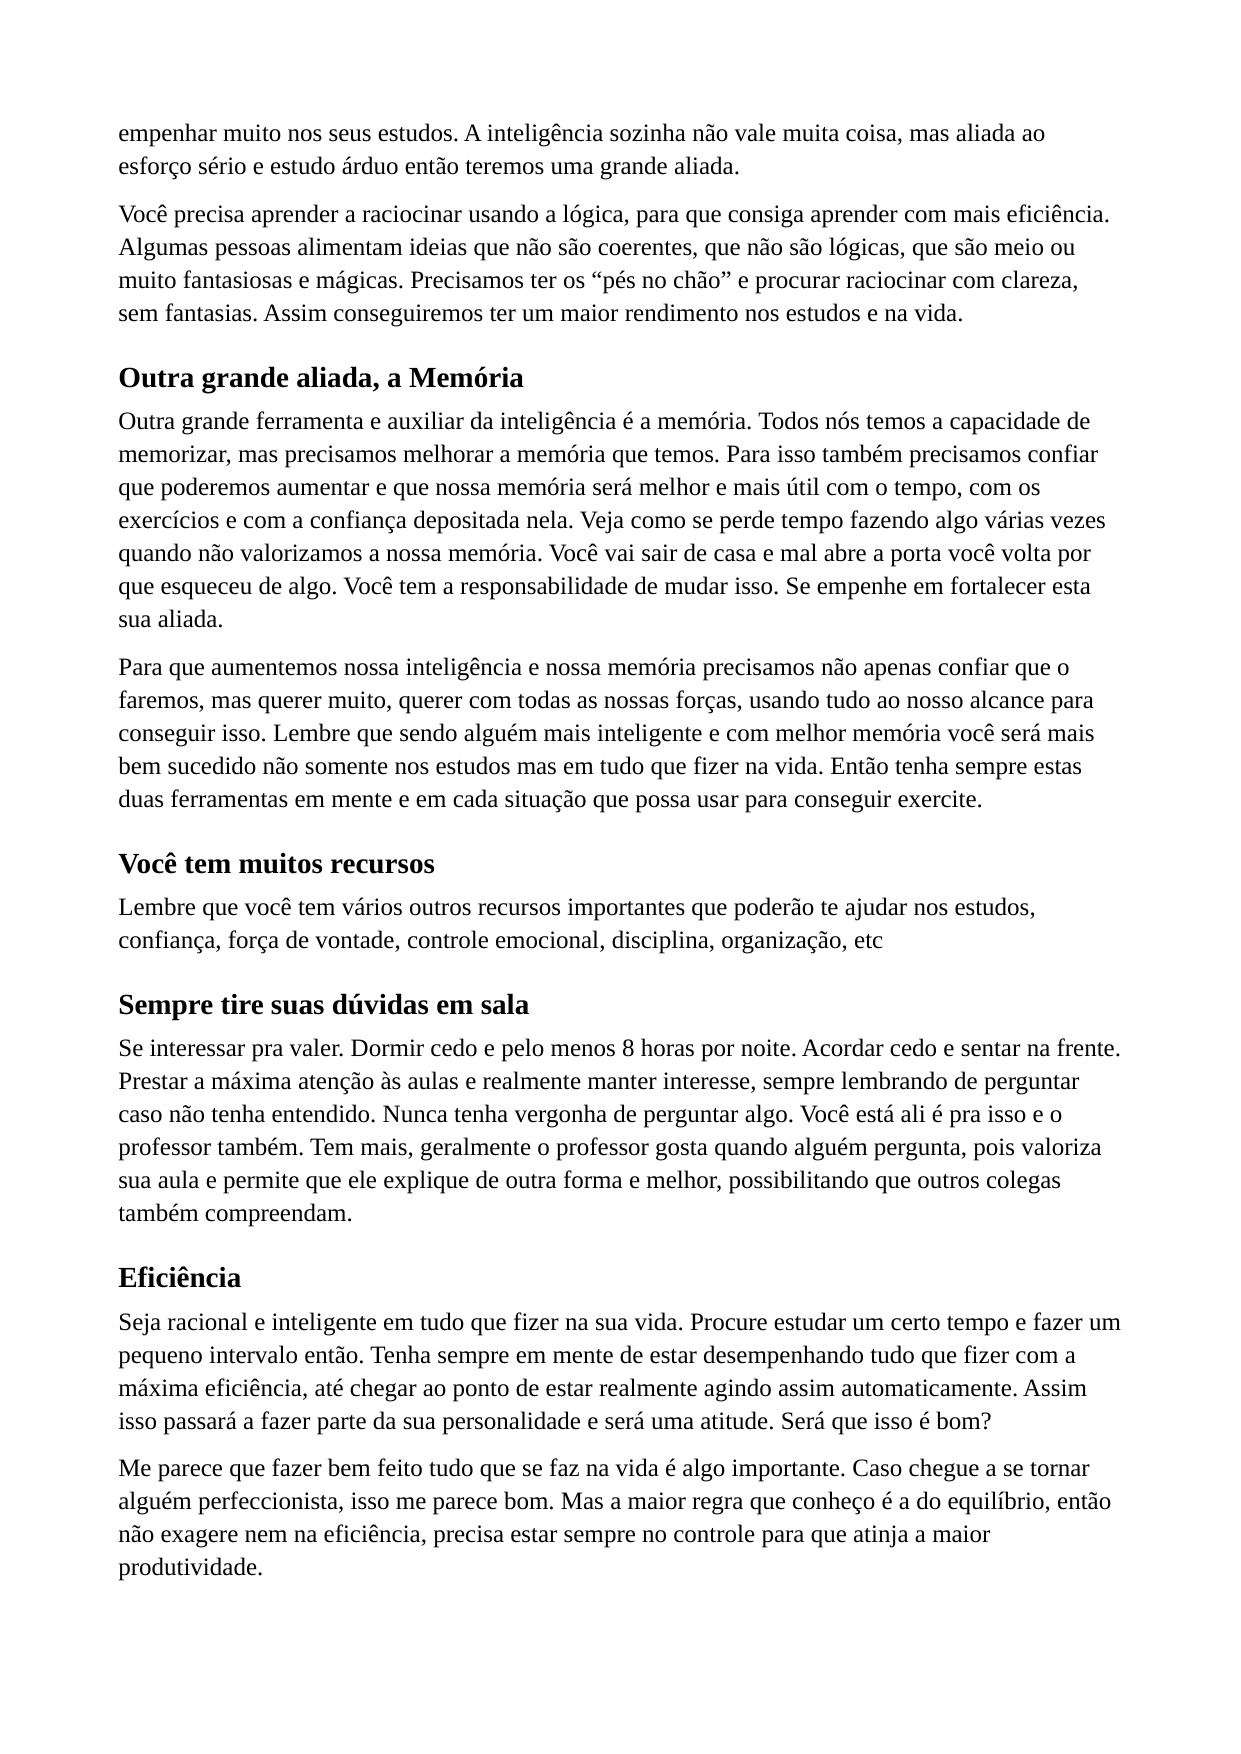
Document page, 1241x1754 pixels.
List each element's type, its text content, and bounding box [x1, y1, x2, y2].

subtitle Você tem muitos recursos [118, 846, 1122, 879]
subtitle Eficiência [118, 1261, 1122, 1294]
text Seja racional e inteligente em tudo que fizer na sua vida. Procure estudar um certo tempo e fazer um pequeno intervalo então. Tenha sempre em mente de estar desempenhando tudo que fizer com a máxima eficiência, até chegar ao ponto de estar realmente agindo assim automaticamente. Assim isso passará a fazer parte da sua personalidade e será uma atitude. Será que isso é bom? [118, 1307, 1122, 1434]
text Se interessar pra valer. Dormir cedo e pelo menos 8 horas por noite. Acordar cedo e sentar na frente. Prestar a máxima atenção às aulas e realmente manter interesse, sempre lembrando de perguntar caso não tenha entendido. Nunca tenha vergonha de perguntar algo. Você está ali é pra isso e o professor também. Tem mais, geralmente o professor gosta quando alguém pergunta, pois valoriza sua aula e permite que ele explique de outra forma e melhor, possibilitando que outros colegas também compreendam. [118, 1033, 1122, 1227]
text Lembre que você tem vários outros recursos importantes que poderão te ajudar nos estudos, confiança, força de vontade, controle emocional, disciplina, organização, etc [118, 892, 1122, 954]
text Outra grande ferramenta e auxiliar da inteligência é a memória. Todos nós temos a capacidade de memorizar, mas precisamos melhorar a memória que temos. Para isso também precisamos confiar que poderemos aumentar e que nossa memória será melhor e mais útil com o tempo, com os exercícios e com a confiança depositada nela. Veja como se perde tempo fazendo algo várias vezes quando não valorizamos a nossa memória. Você vai sair de casa e mal abre a porta você volta por que esqueceu de algo. Você tem a responsabilidade de mudar isso. Se empenhe em fortalecer esta sua aliada. [118, 406, 1122, 633]
text Para que aumentemos nossa inteligência e nossa memória precisamos não apenas confiar que o faremos, mas querer muito, querer com todas as nossas forças, usando tudo ao nosso alcance para conseguir isso. Lembre que sendo alguém mais inteligente e com melhor memória você será mais bem sucedido não somente nos estudos mas em tudo que fizer na vida. Então tenha sempre estas duas ferramentas em mente e em cada situação que possa usar para conseguir exercite. [118, 652, 1122, 813]
text empenhar muito nos seus estudos. A inteligência sozinha não vale muita coisa, mas aliada ao esforço sério e estudo árduo então teremos uma grande aliada. [118, 118, 1122, 180]
text Me parece que fazer bem feito tudo que se faz na vida é algo importante. Caso chegue a se tornar alguém perfeccionista, isso me parece bom. Mas a maior regra que conheço é a do equilíbrio, então não exagere nem na eficiência, precisa estar sempre no controle para que atinja a maior produtividade. [118, 1453, 1122, 1581]
text Você precisa aprender a raciocinar usando a lógica, para que consiga aprender com mais eficiência. Algumas pessoas alimentam ideias que não são coerentes, que não são lógicas, que são meio ou muito fantasiosas e mágicas. Precisamos ter os “pés no chão” e procurar raciocinar com clareza, sem fantasias. Assim conseguiremos ter um maior rendimento nos estudos e na vida. [118, 199, 1122, 327]
subtitle Outra grande aliada, a Memória [118, 360, 1122, 393]
subtitle Sempre tire suas dúvidas em sala [118, 987, 1122, 1021]
